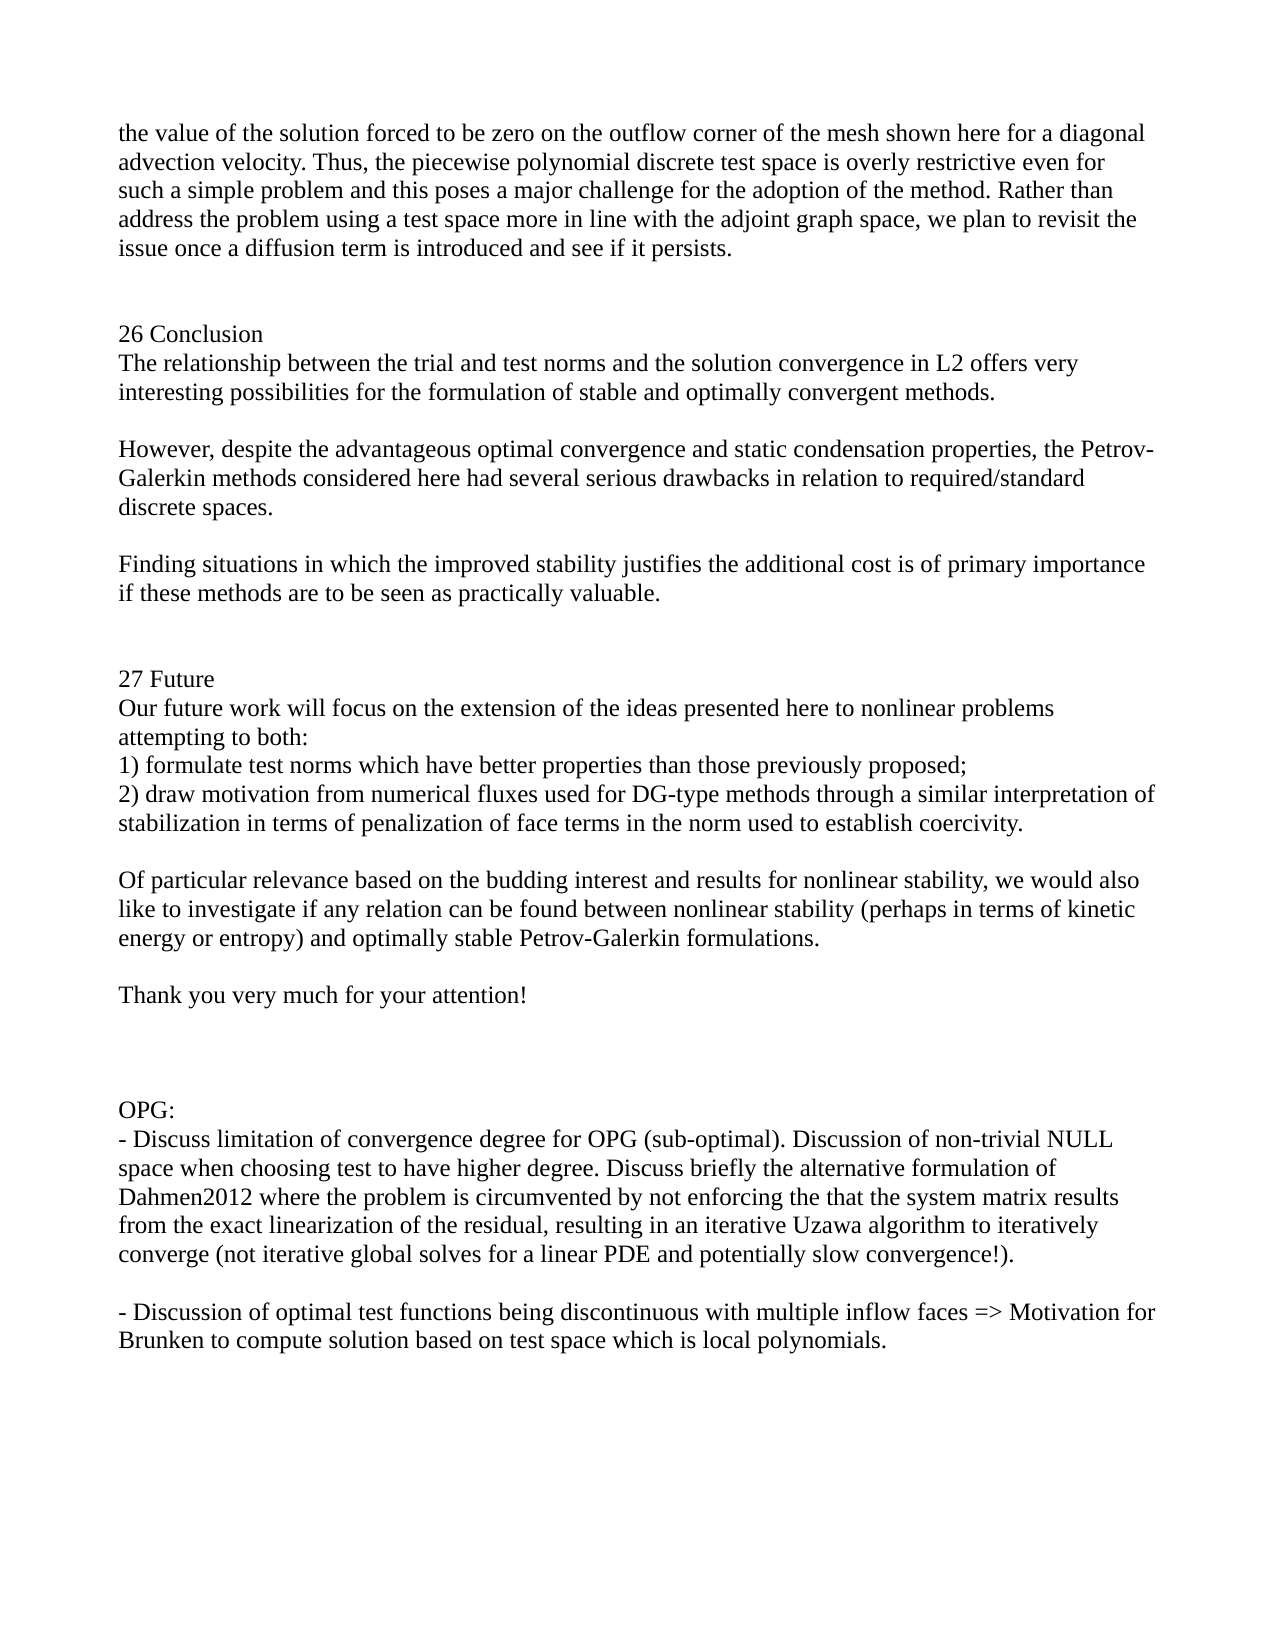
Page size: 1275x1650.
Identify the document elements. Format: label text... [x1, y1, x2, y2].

text 1) formulate test norms which have better properties than those previously proposed; [118, 751, 1157, 779]
text 2) draw motivation from numerical fluxes used for DG-type methods through a similar interpretation of stabilization in terms of penalization of face terms in the norm used to establish coercivity. [118, 779, 1157, 837]
text 27 Future [118, 664, 1157, 693]
text - Discussion of optimal test functions being discontinuous with multiple inflow faces => Motivation for Brunken to compute solution based on test space which is local polynomials. [118, 1297, 1157, 1354]
text Finding situations in which the improved stability justifies the additional cost is of primary importance if these methods are to be seen as practically valuable. [118, 549, 1157, 607]
text - Discuss limitation of convergence degree for OPG (sub-optimal). Discussion of non-trivial NULL space when choosing test to have higher degree. Discuss briefly the alternative formulation of Dahmen2012 where the problem is circumvented by not enforcing the that the system matrix results from the exact linearization of the residual, resulting in an iterative Uzawa algorithm to iteratively converge (not iterative global solves for a linear PDE and potentially slow convergence!). [118, 1124, 1157, 1268]
text Of particular relevance based on the budding interest and results for nonlinear stability, we would also like to investigate if any relation can be found between nonlinear stability (perhaps in terms of kinetic energy or entropy) and optimally stable Petrov-Galerkin formulations. [118, 866, 1157, 952]
text The relationship between the trial and test norms and the solution convergence in L2 offers very interesting possibilities for the formulation of stable and optimally convergent methods. [118, 348, 1157, 406]
text OPG: [118, 1096, 1157, 1124]
text the value of the solution forced to be zero on the outflow corner of the mesh shown here for a diagonal advection velocity. Thus, the piecewise polynomial discrete test space is overly restrictive even for such a simple problem and this poses a major challenge for the adoption of the method. Rather than address the problem using a test space more in line with the adjoint graph space, we plan to revisit the issue once a diffusion term is introduced and see if it persists. [118, 118, 1157, 262]
text Our future work will focus on the extension of the ideas presented here to nonlinear problems attempting to both: [118, 693, 1157, 751]
text 26 Conclusion [118, 319, 1157, 348]
text However, despite the advantageous optimal convergence and static condensation properties, the Petrov-Galerkin methods considered here had several serious drawbacks in relation to required/standard discrete spaces. [118, 434, 1157, 521]
text Thank you very much for your attention! [118, 981, 1157, 1009]
